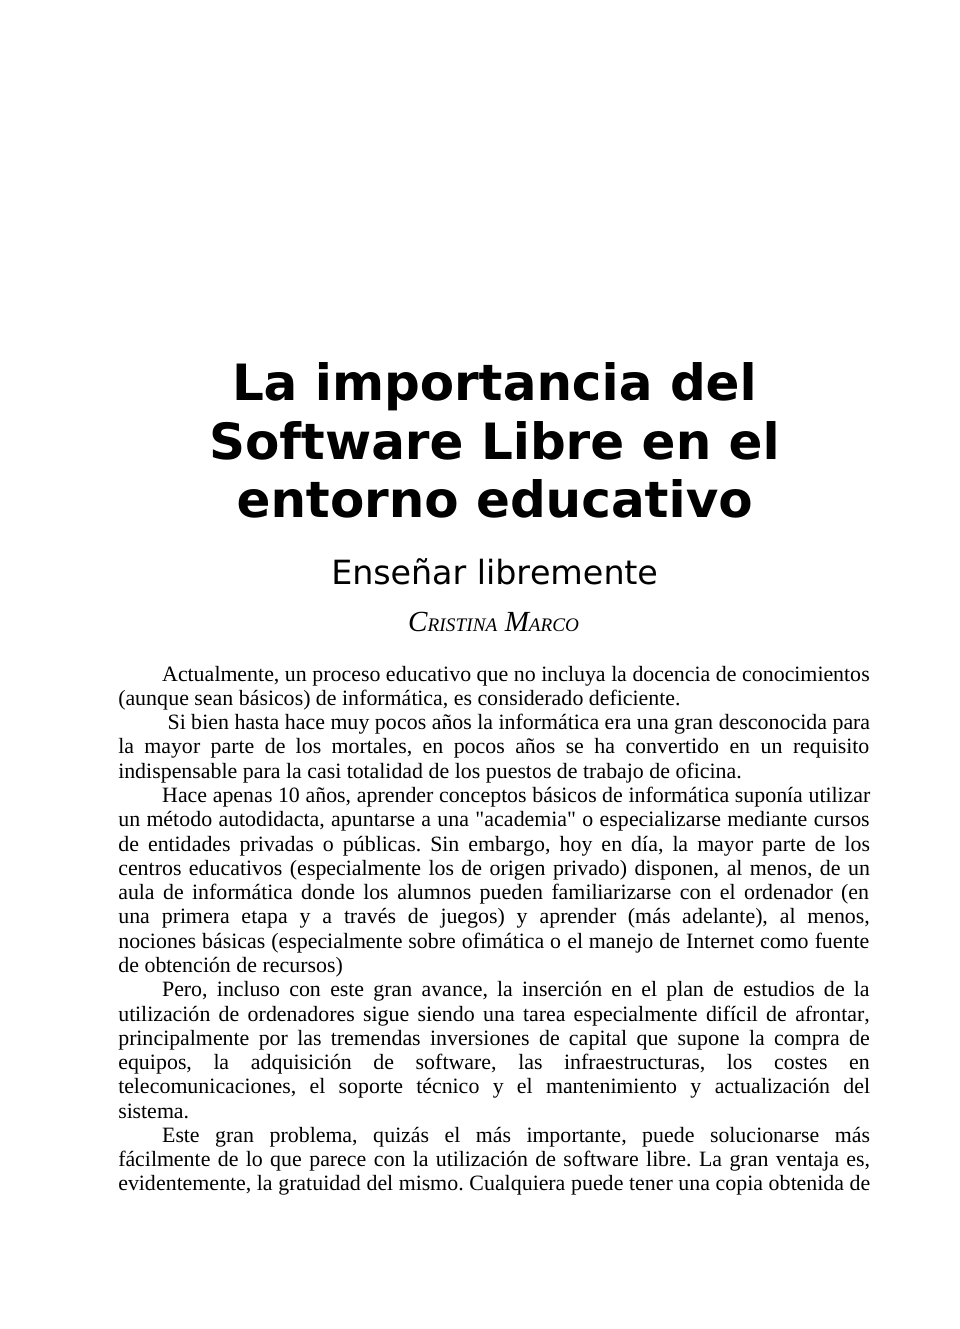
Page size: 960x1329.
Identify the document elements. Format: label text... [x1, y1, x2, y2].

subtitle Enseñar libremente [118, 554, 871, 593]
text Hace apenas 10 años, aprender conceptos básicos de informática suponía utilizar un método autodidacta, apuntarse a una "academia" o especializarse mediante cursos de entidades privadas o públicas. Sin embargo, hoy en día, la mayor parte de los centros educativos (especialmente los de origen privado) disponen, al menos, de un aula de informática donde los alumnos pueden familiarizarse con el ordenador (en una primera etapa y a través de juegos) y aprender (más adelante), al menos, nociones básicas (especialmente sobre ofimática o el manejo de Internet como fuente de obtención de recursos) [118, 783, 871, 977]
text Actualmente, un proceso educativo que no incluya la docencia de conocimientos (aunque sean básicos) de informática, es considerado deficiente. [118, 662, 871, 710]
text Si bien hasta hace muy pocos años la informática era una gran desconocida para la mayor parte de los mortales, en pocos años se ha convertido en un requisito indispensable para la casi totalidad de los puestos de trabajo de oficina. [118, 710, 871, 783]
text Este gran problema, quizás el más importante, puede solucionarse más fácilmente de lo que parece con la utilización de software libre. La gran ventaja es, evidentemente, la gratuidad del mismo. Cualquiera puede tener una copia obtenida de [118, 1123, 871, 1196]
text Cristina Marco [118, 605, 871, 637]
title La importancia del Software Libre en el entorno educativo [118, 354, 871, 529]
text Pero, incluso con este gran avance, la inserción en el plan de estudios de la utilización de ordenadores sigue siendo una tarea especialmente difícil de afrontar, principalmente por las tremendas inversiones de capital que supone la compra de equipos, la adquisición de software, las infraestructuras, los costes en telecomunicaciones, el soporte técnico y el mantenimiento y actualización del sistema. [118, 977, 871, 1123]
